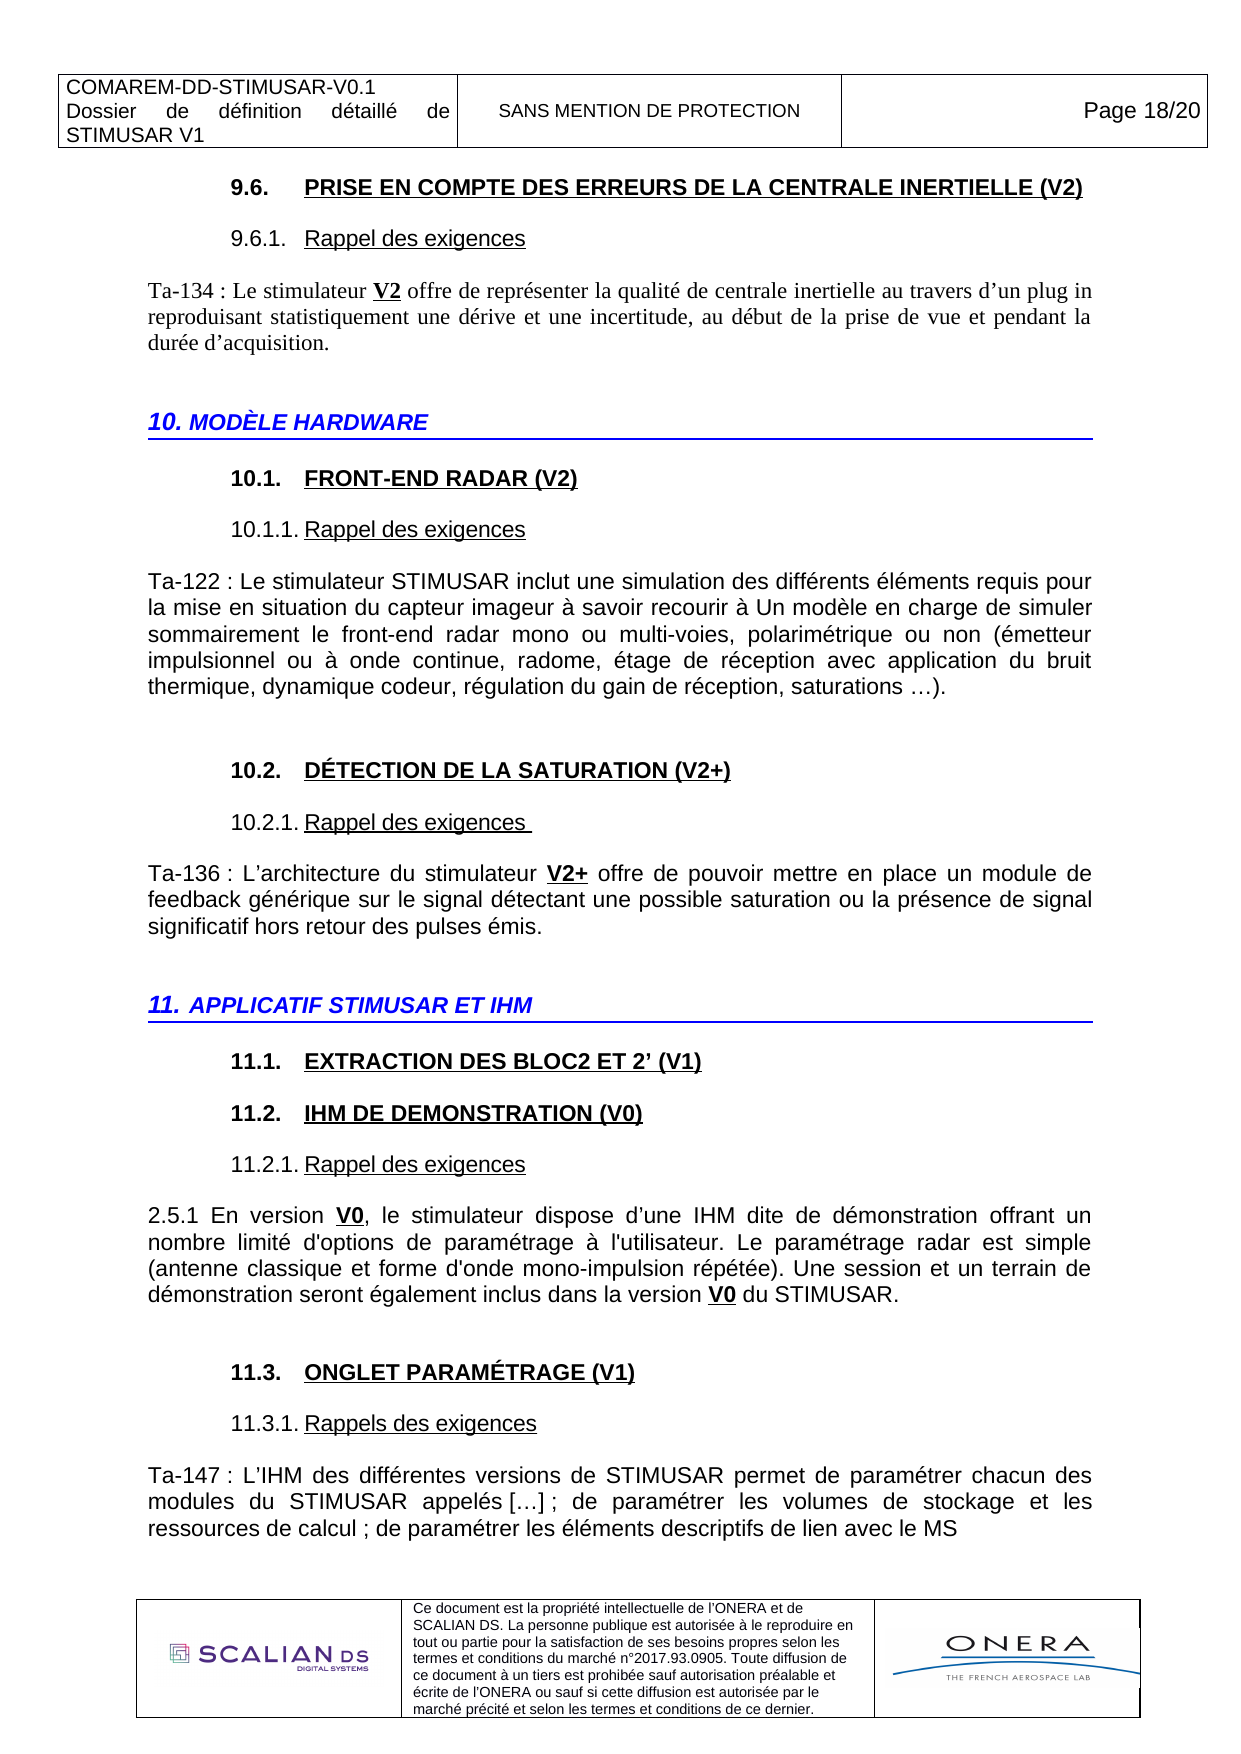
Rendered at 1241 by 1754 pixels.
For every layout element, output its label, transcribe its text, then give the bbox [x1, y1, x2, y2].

subtitle Rappel des exigences [230, 1151, 1093, 1177]
subtitle Détection de la saturation (V2+) [230, 757, 1093, 783]
text Ta-147 : L’IHM des différentes versions de STIMUSAR permet de paramétrer chacun des modules du STIMUSAR appelés […] ; de paramétrer les volumes de stockage et les ressources de calcul ; de paramétrer les éléments descriptifs de lien avec le MS [148, 1462, 1093, 1541]
subtitle Rappels des exigences [230, 1410, 1093, 1437]
text Ta-136 : L’architecture du stimulateur V2+ offre de pouvoir mettre en place un module de feedback générique sur le signal détectant une possible saturation ou la présence de signal significatif hors retour des pulses émis. [148, 860, 1093, 939]
subtitle IHM de demonstration (V0) [230, 1099, 1093, 1126]
subtitle Modèle hardware [148, 407, 1093, 438]
subtitle APPLICATIF StimuSAR et IHM [148, 990, 1093, 1021]
text 2.5.1 En version V0, le stimulateur dispose d’une IHM dite de démonstration offrant un nombre limité d'options de paramétrage à l'utilisateur. Le paramétrage radar est simple (antenne classique et forme d'onde mono-impulsion répétée). Une session et un terrain de démonstration seront également inclus dans la version V0 du STIMUSAR. [148, 1202, 1093, 1308]
subtitle Front-end radar (V2) [230, 465, 1093, 491]
subtitle Rappel des exigences [230, 808, 1093, 835]
subtitle Extraction des bloc2 et 2’ (V1) [230, 1048, 1093, 1074]
picture [154, 1630, 384, 1687]
text Ta-134 : Le stimulateur V2 offre de représenter la qualité de centrale inertielle au travers d’un plug in reproduisant statistiquement une dérive et une incertitude, au début de la prise de vue et pendant la durée d’acquisition. [148, 277, 1093, 356]
subtitle Rappel des exigences [230, 516, 1093, 543]
subtitle Onglet paramétrage (V1) [230, 1359, 1093, 1385]
subtitle Prise en compte des erreurs de la centrale inertielle (V2) [230, 174, 1093, 200]
text Ta-122 : Le stimulateur STIMUSAR inclut une simulation des différents éléments requis pour la mise en situation du capteur imageur à savoir recourir à Un modèle en charge de simuler sommairement le front-end radar mono ou multi-voies, polarimétrique ou non (émetteur impulsionnel ou à onde continue, radome, étage de réception avec application du bruit thermique, dynamique codeur, régulation du gain de réception, saturations …). [148, 568, 1093, 699]
subtitle Rappel des exigences [230, 225, 1093, 252]
picture [885, 1628, 1140, 1688]
